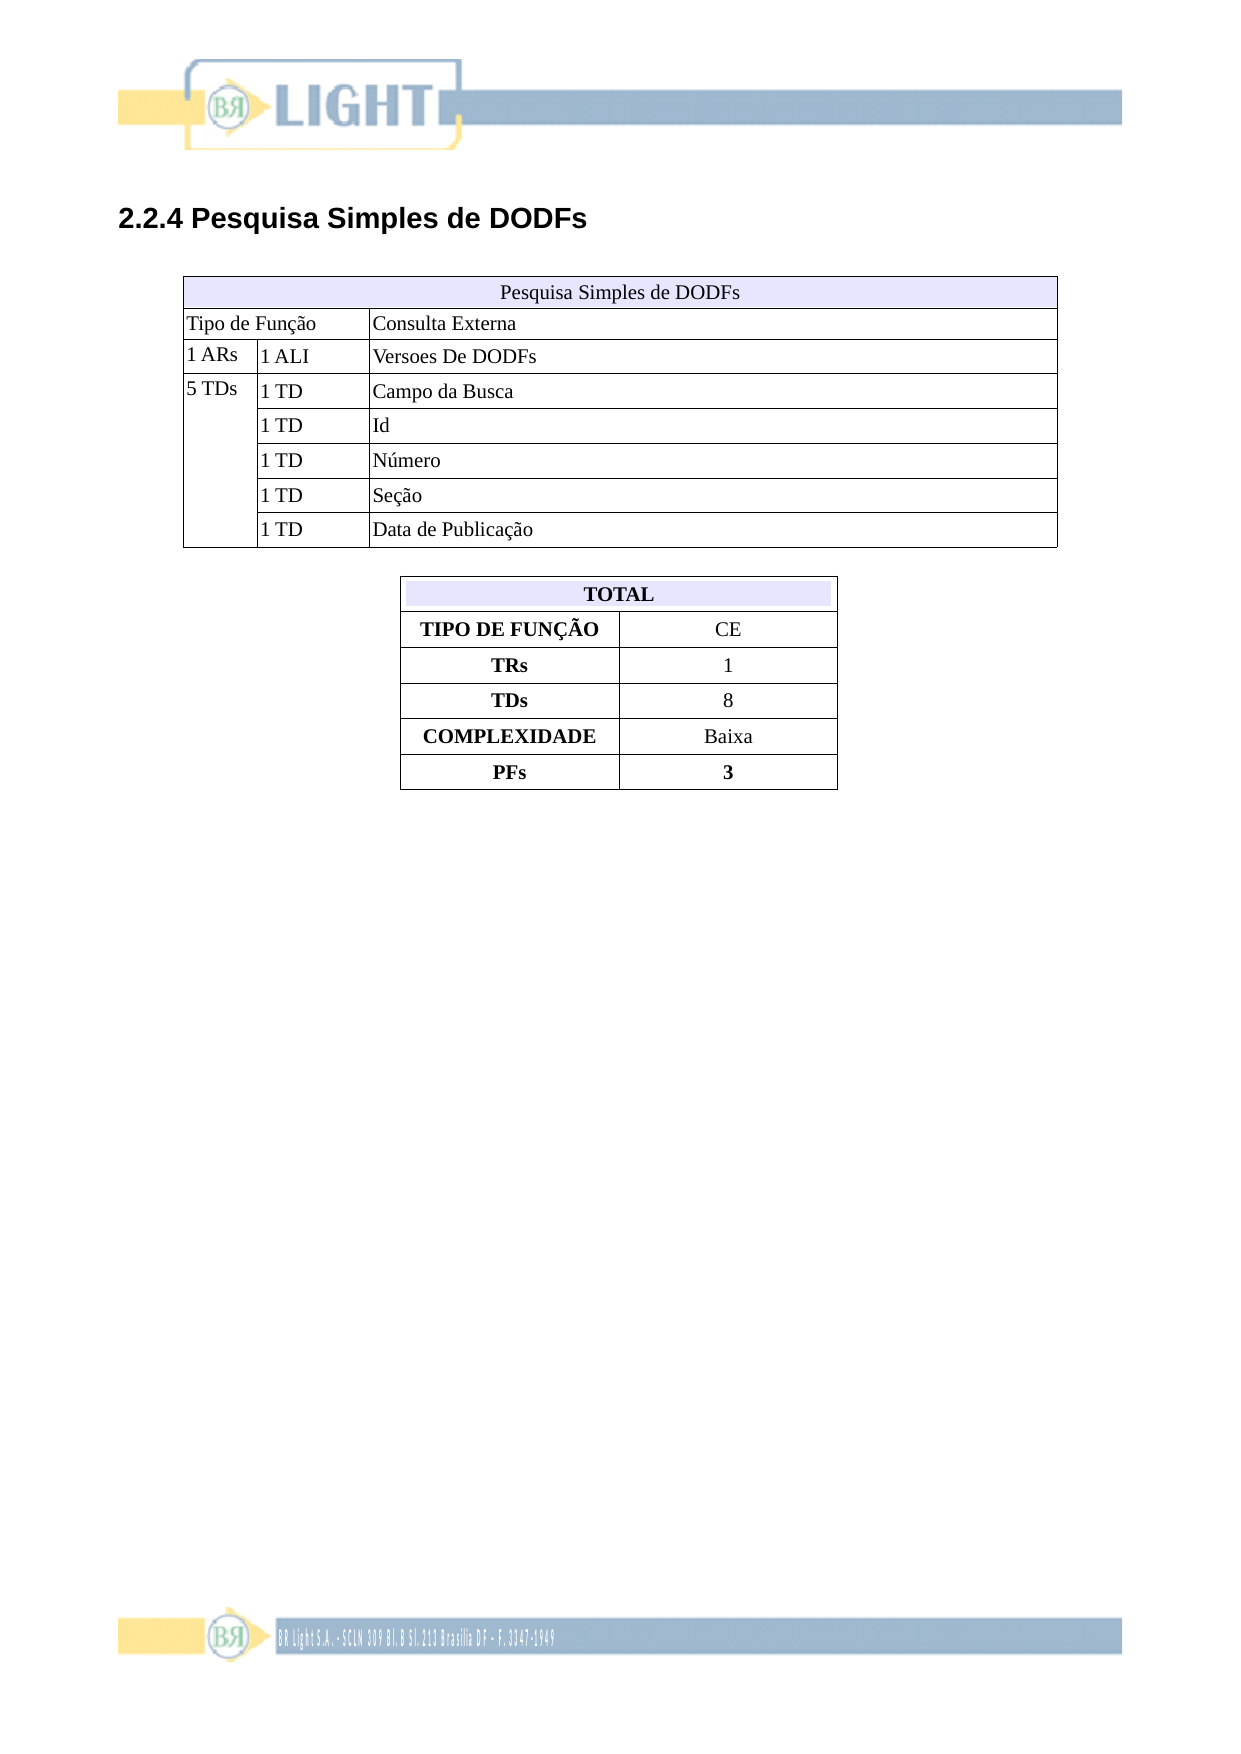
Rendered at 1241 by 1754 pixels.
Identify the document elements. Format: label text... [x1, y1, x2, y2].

table_cell CE [620, 612, 837, 647]
table_cell TRs [401, 648, 619, 682]
table_cell 1 TD [258, 513, 369, 547]
picture [118, 1607, 1123, 1662]
table_cell 8 [620, 684, 837, 718]
table_cell 1 TD [258, 409, 369, 443]
table_cell 1 TD [258, 374, 369, 408]
table_cell TIPO DE FUNÇÃO [401, 612, 619, 647]
table_cell 1 TD [258, 444, 369, 477]
table_cell Data de Publicação [370, 513, 1057, 547]
table_cell Versoes De DODFs [370, 340, 1057, 373]
table_cell PFs [401, 755, 619, 789]
table_cell 1 ALI [258, 340, 369, 373]
table_cell 1 ARs [184, 340, 257, 373]
subtitle 2.2.4 Pesquisa Simples de DODFs [118, 201, 1122, 235]
table_header Pesquisa Simples de DODFs [184, 277, 1057, 307]
table_cell Número [370, 444, 1057, 477]
table_header TOTAL [401, 577, 837, 611]
table_cell Baixa [620, 719, 837, 754]
table_cell Seção [370, 479, 1057, 512]
table_cell 1 TD [258, 479, 369, 512]
table_cell COMPLEXIDADE [401, 719, 619, 754]
table_cell 3 [620, 755, 837, 789]
table_cell Consulta Externa [370, 309, 1057, 339]
table_cell 5 TDs [184, 374, 257, 547]
table_cell Campo da Busca [370, 374, 1057, 408]
picture [118, 59, 1123, 150]
table_cell Id [370, 409, 1057, 443]
table_cell Tipo de Função [184, 309, 369, 339]
table_cell TDs [401, 684, 619, 718]
table_cell 1 [620, 648, 837, 682]
